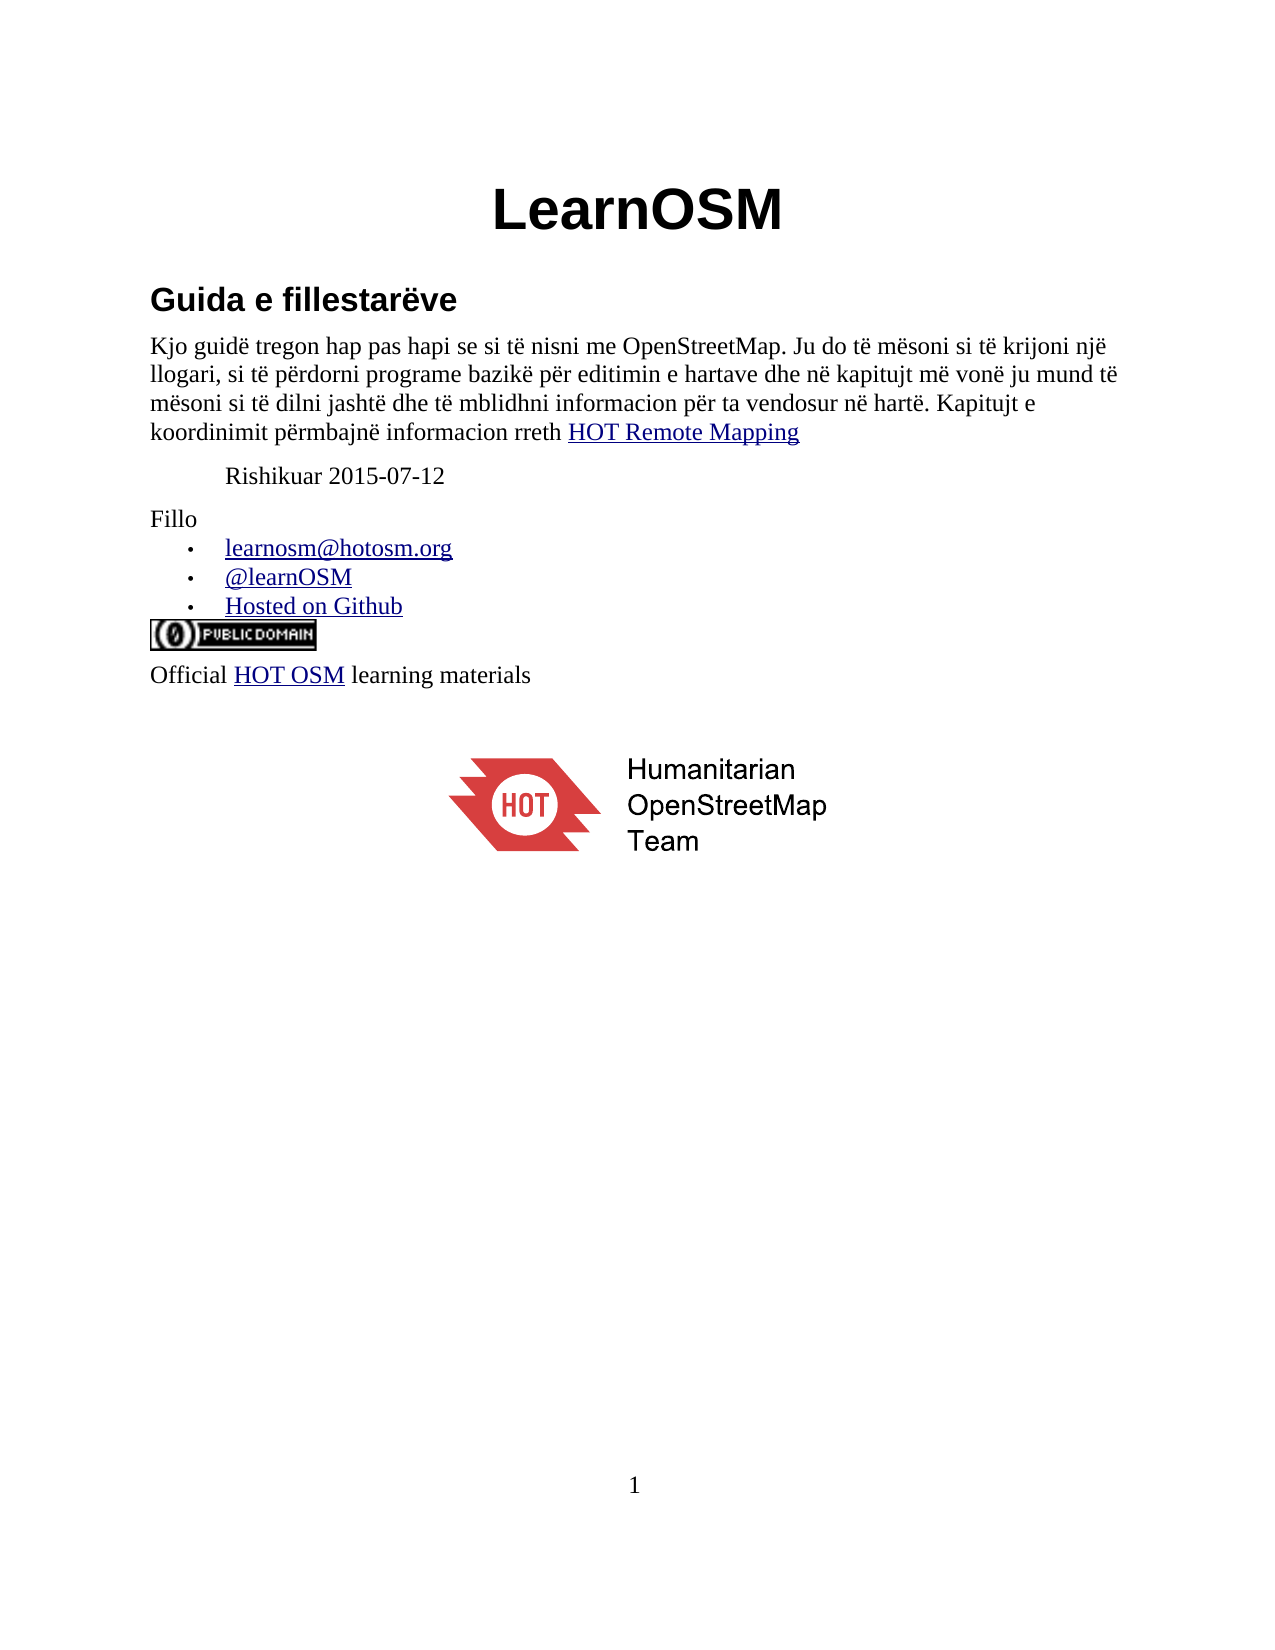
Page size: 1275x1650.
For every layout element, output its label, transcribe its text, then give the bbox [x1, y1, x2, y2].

title LearnOSM [150, 175, 1125, 242]
subtitle Guida e fillestarëve [150, 279, 1125, 318]
list @learnOSM [187, 562, 1125, 591]
picture [150, 619, 317, 651]
text Official HOT OSM learning materials [150, 660, 1125, 688]
text Rishikuar 2015-07-12 [225, 461, 1125, 489]
text Kjo guidë tregon hap pas hapi se si të nisni me OpenStreetMap. Ju do të mësoni si të krijoni një llogari, si të përdorni programe bazikë për editimin e hartave dhe në kapitujt më vonë ju mund të mësoni si të dilni jashtë dhe të mblidhni informacion për ta vendosur në hartë. Kapitujt e koordinimit përmbajnë informacion rreth HOT Remote Mapping [150, 331, 1125, 446]
list Hosted on Github [187, 591, 1125, 619]
list learnosm@hotosm.org [187, 533, 1125, 562]
text Fillo [150, 504, 1125, 533]
